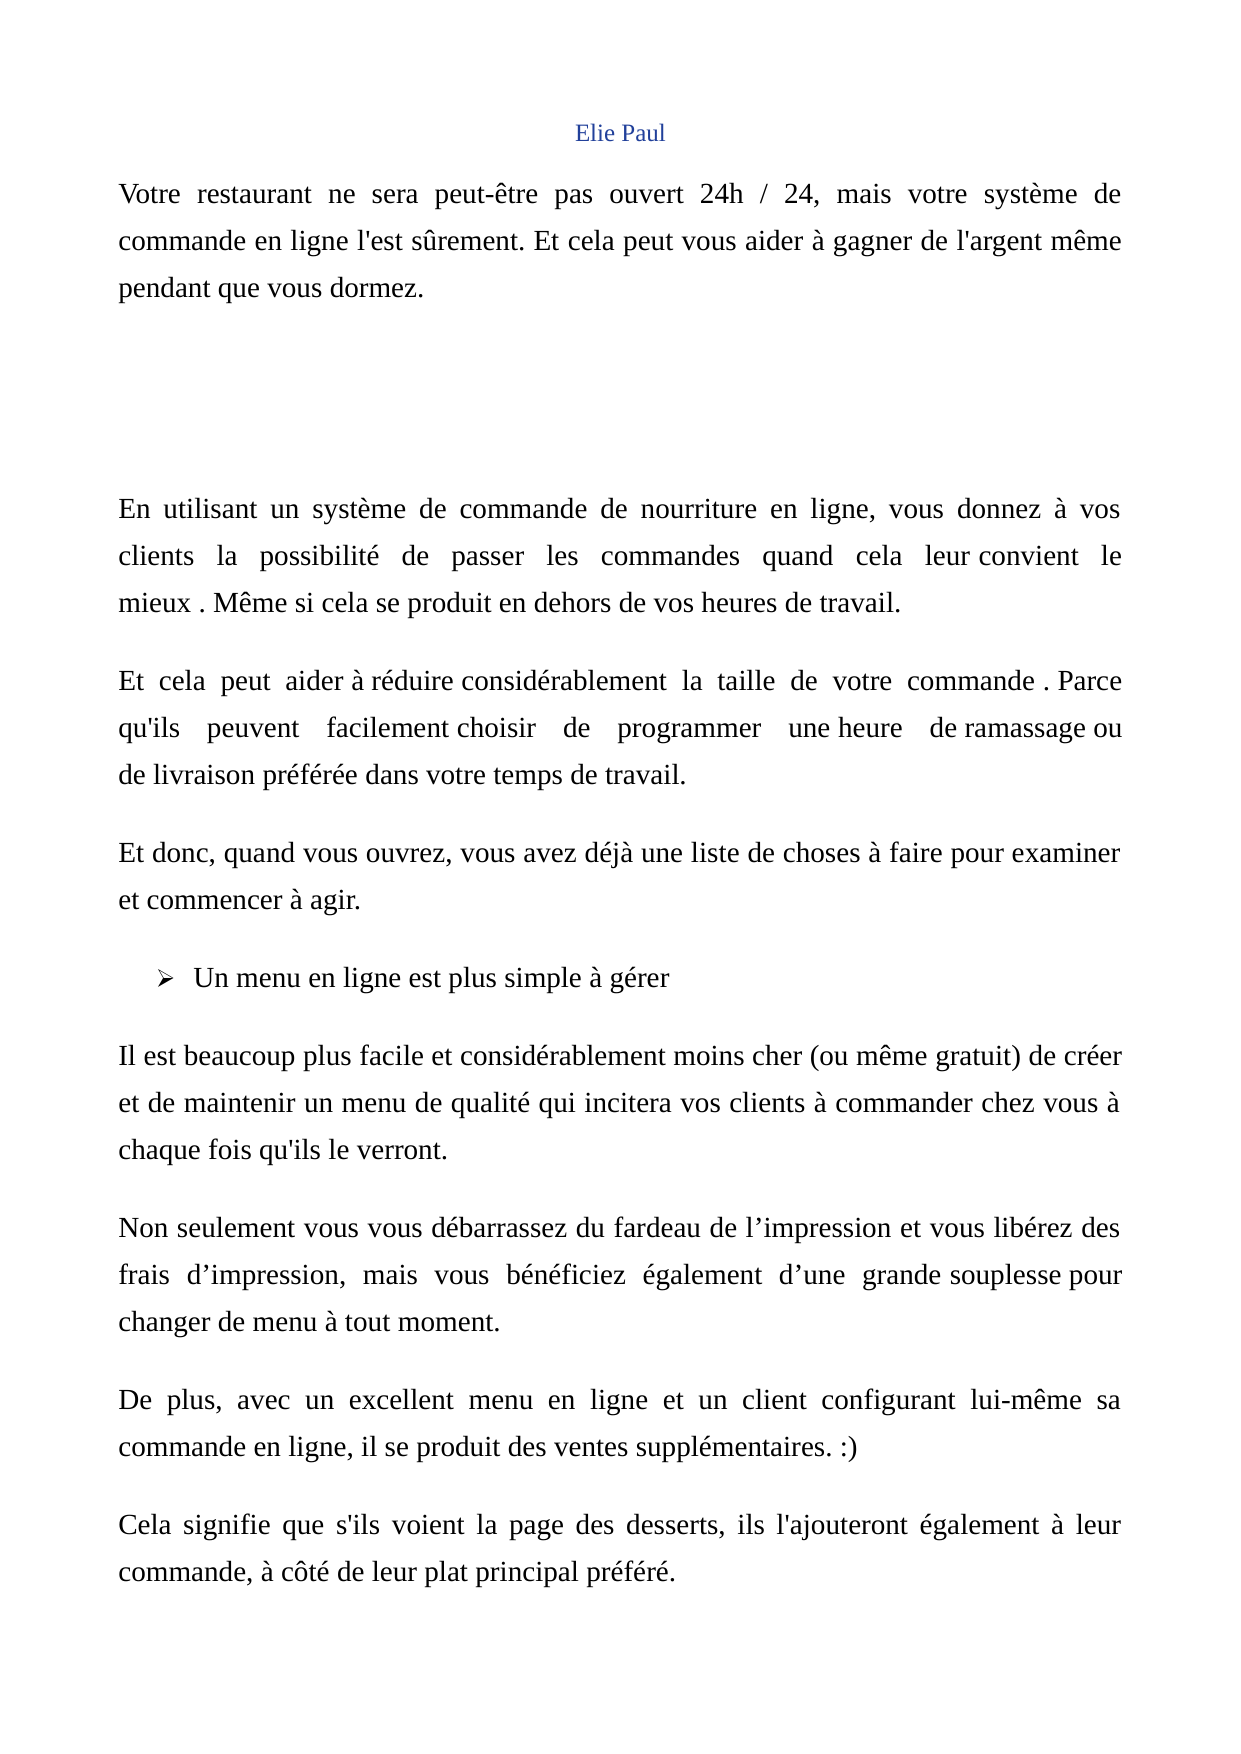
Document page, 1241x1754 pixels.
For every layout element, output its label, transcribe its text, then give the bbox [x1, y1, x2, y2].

text Et cela peut aider à réduire considérablement la taille de votre commande . Parce qu'ils peuvent facilement choisir de programmer une heure de ramassage ou de livraison préférée dans votre temps de travail. [118, 663, 1122, 790]
list Un menu en ligne est plus simple à gérer [156, 960, 1122, 993]
text Votre restaurant ne sera peut-être pas ouvert 24h / 24, mais votre système de commande en ligne l'est sûrement. Et cela peut vous aider à gagner de l'argent même pendant que vous dormez. [118, 176, 1122, 304]
text Il est beaucoup plus facile et considérablement moins cher (ou même gratuit) de créer et de maintenir un menu de qualité qui incitera vos clients à commander chez vous à chaque fois qu'ils le verront. [118, 1038, 1122, 1165]
text Cela signifie que s'ils voient la page des desserts, ils l'ajouteront également à leur commande, à côté de leur plat principal préféré. [118, 1507, 1122, 1587]
text En utilisant un système de commande de nourriture en ligne, vous donnez à vos clients la possibilité de passer les commandes quand cela leur convient le mieux . Même si cela se produit en dehors de vos heures de travail. [118, 491, 1122, 618]
text Et donc, quand vous ouvrez, vous avez déjà une liste de choses à faire pour examiner et commencer à agir. [118, 835, 1122, 915]
text Non seulement vous vous débarrassez du fardeau de l’impression et vous libérez des frais d’impression, mais vous bénéficiez également d’une grande souplesse pour changer de menu à tout moment. [118, 1210, 1122, 1337]
text De plus, avec un excellent menu en ligne et un client configurant lui-même sa commande en ligne, il se produit des ventes supplémentaires. :) [118, 1382, 1122, 1462]
